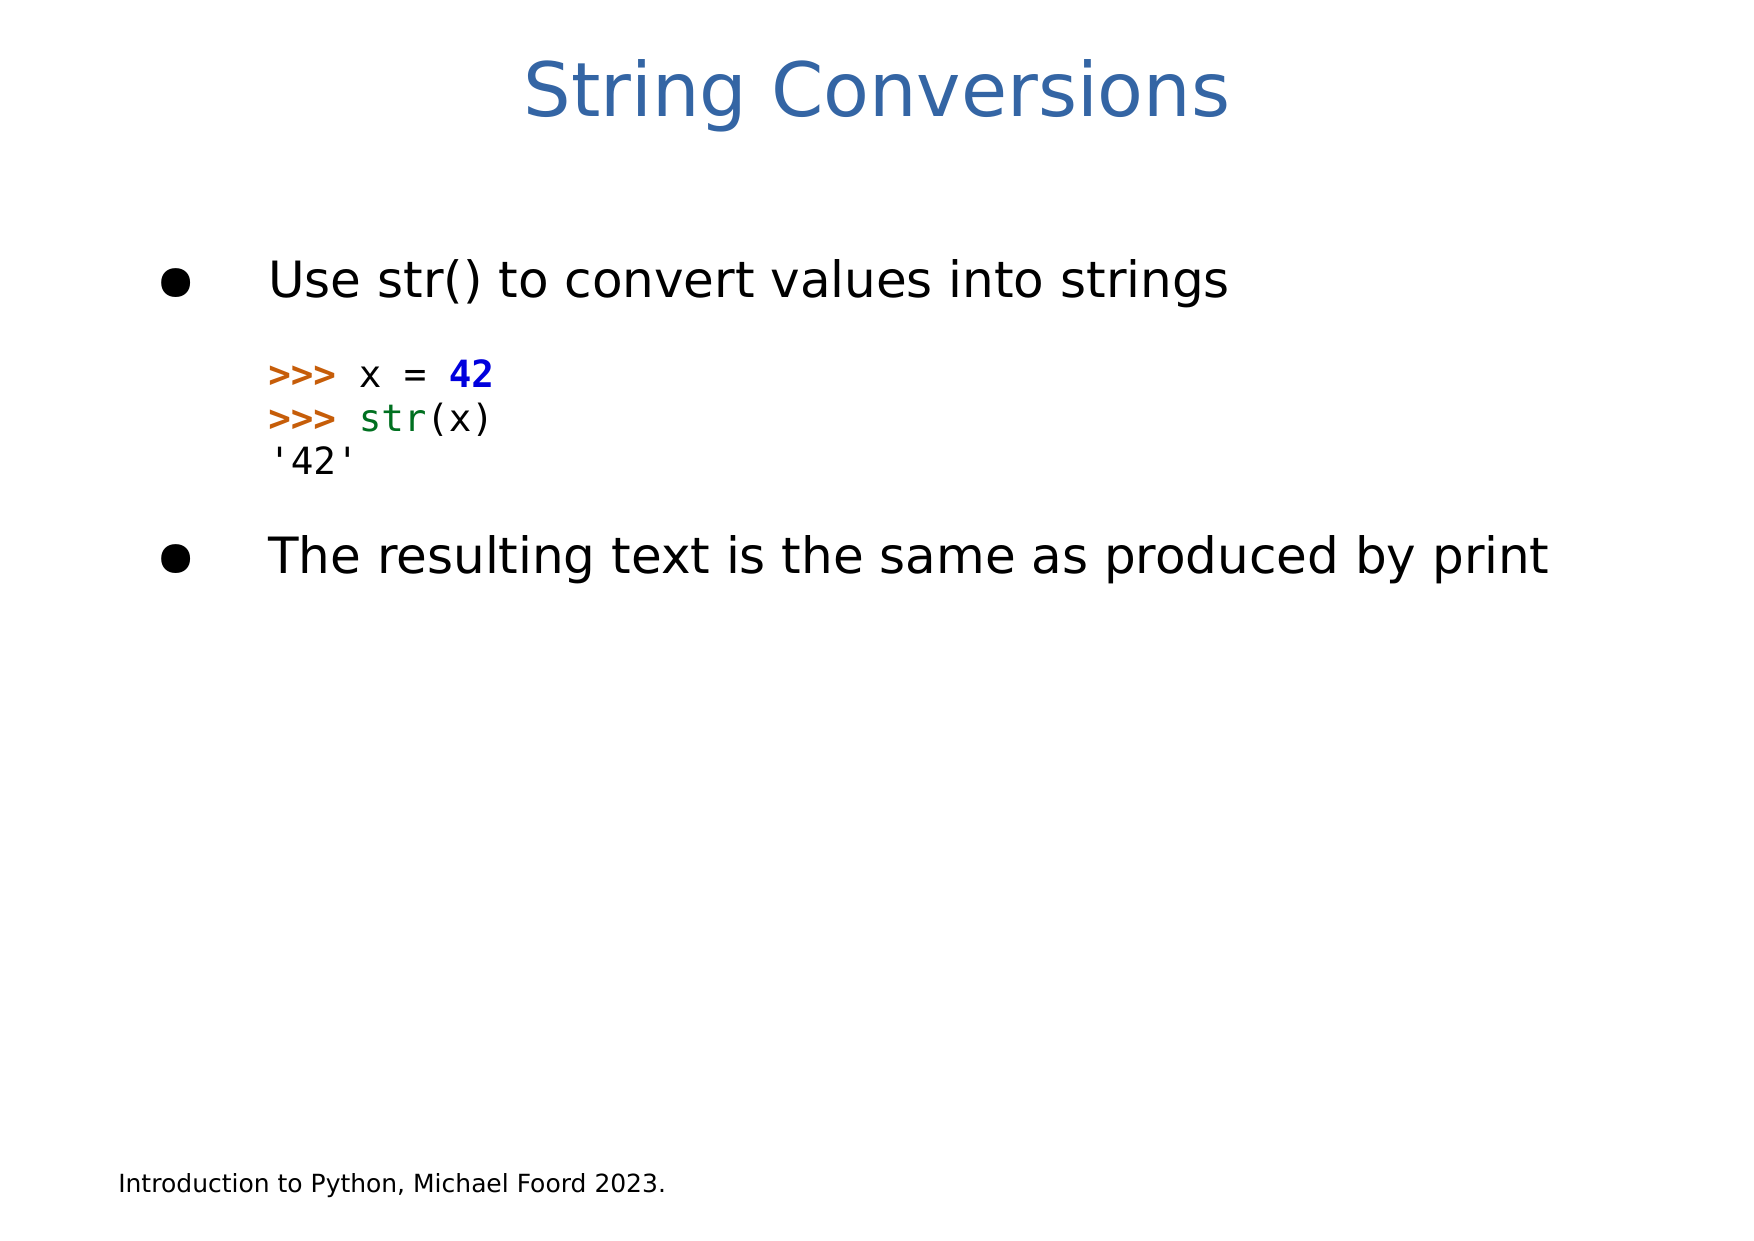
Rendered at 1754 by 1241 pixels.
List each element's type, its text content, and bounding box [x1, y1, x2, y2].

text >>> x = 42 [268, 352, 1636, 396]
text >>> str(x) [268, 396, 1636, 440]
subtitle String Conversions [118, 47, 1636, 134]
list Use str() to convert values into strings [156, 251, 1636, 309]
list The resulting text is the same as produced by print [156, 527, 1636, 585]
text '42' [268, 440, 1636, 483]
